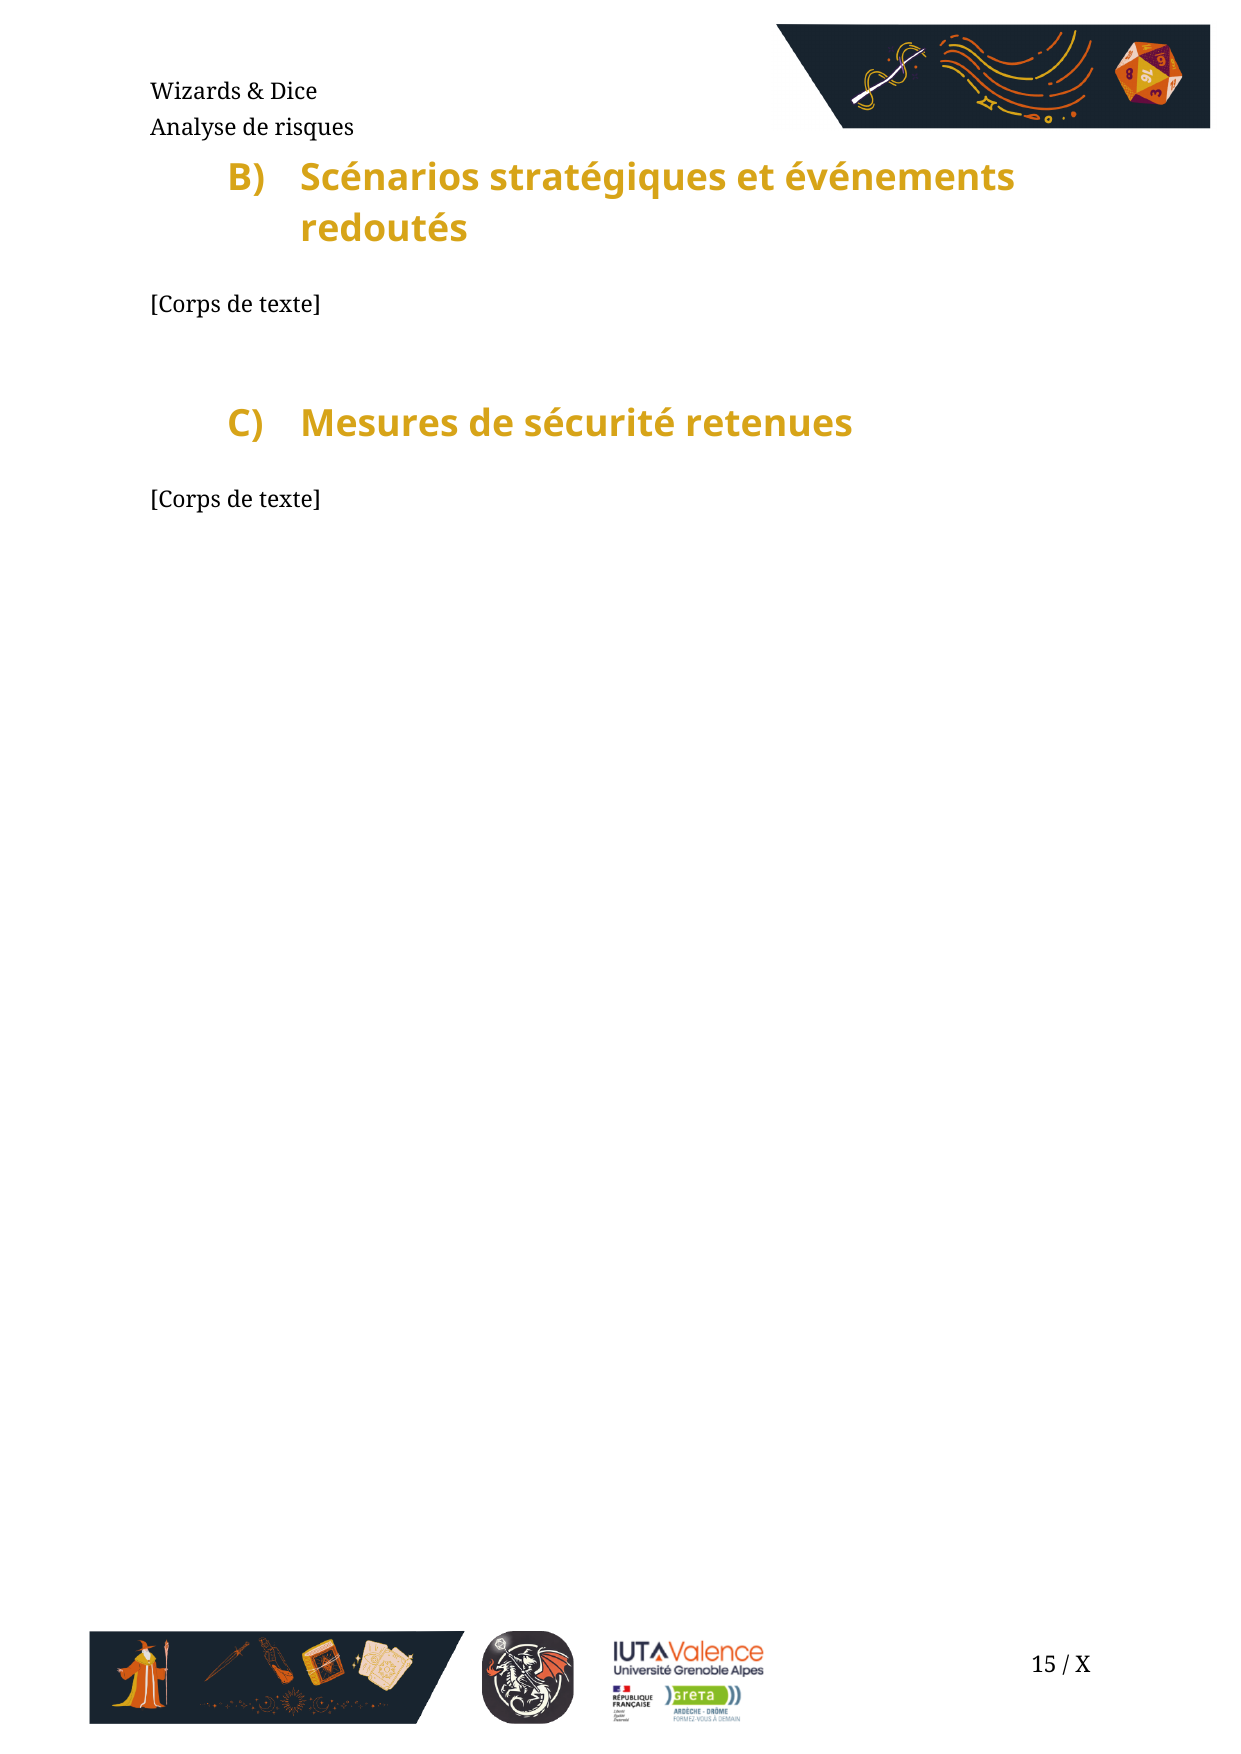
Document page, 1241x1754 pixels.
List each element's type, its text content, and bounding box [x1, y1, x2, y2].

subtitle Mesures de sécurité retenues [227, 396, 1090, 447]
picture [771, 21, 1218, 131]
text [Corps de texte] [150, 288, 1090, 319]
picture [81, 1620, 788, 1733]
text [Corps de texte] [150, 483, 1090, 514]
subtitle Scénarios stratégiques et événements redoutés [227, 150, 1090, 252]
